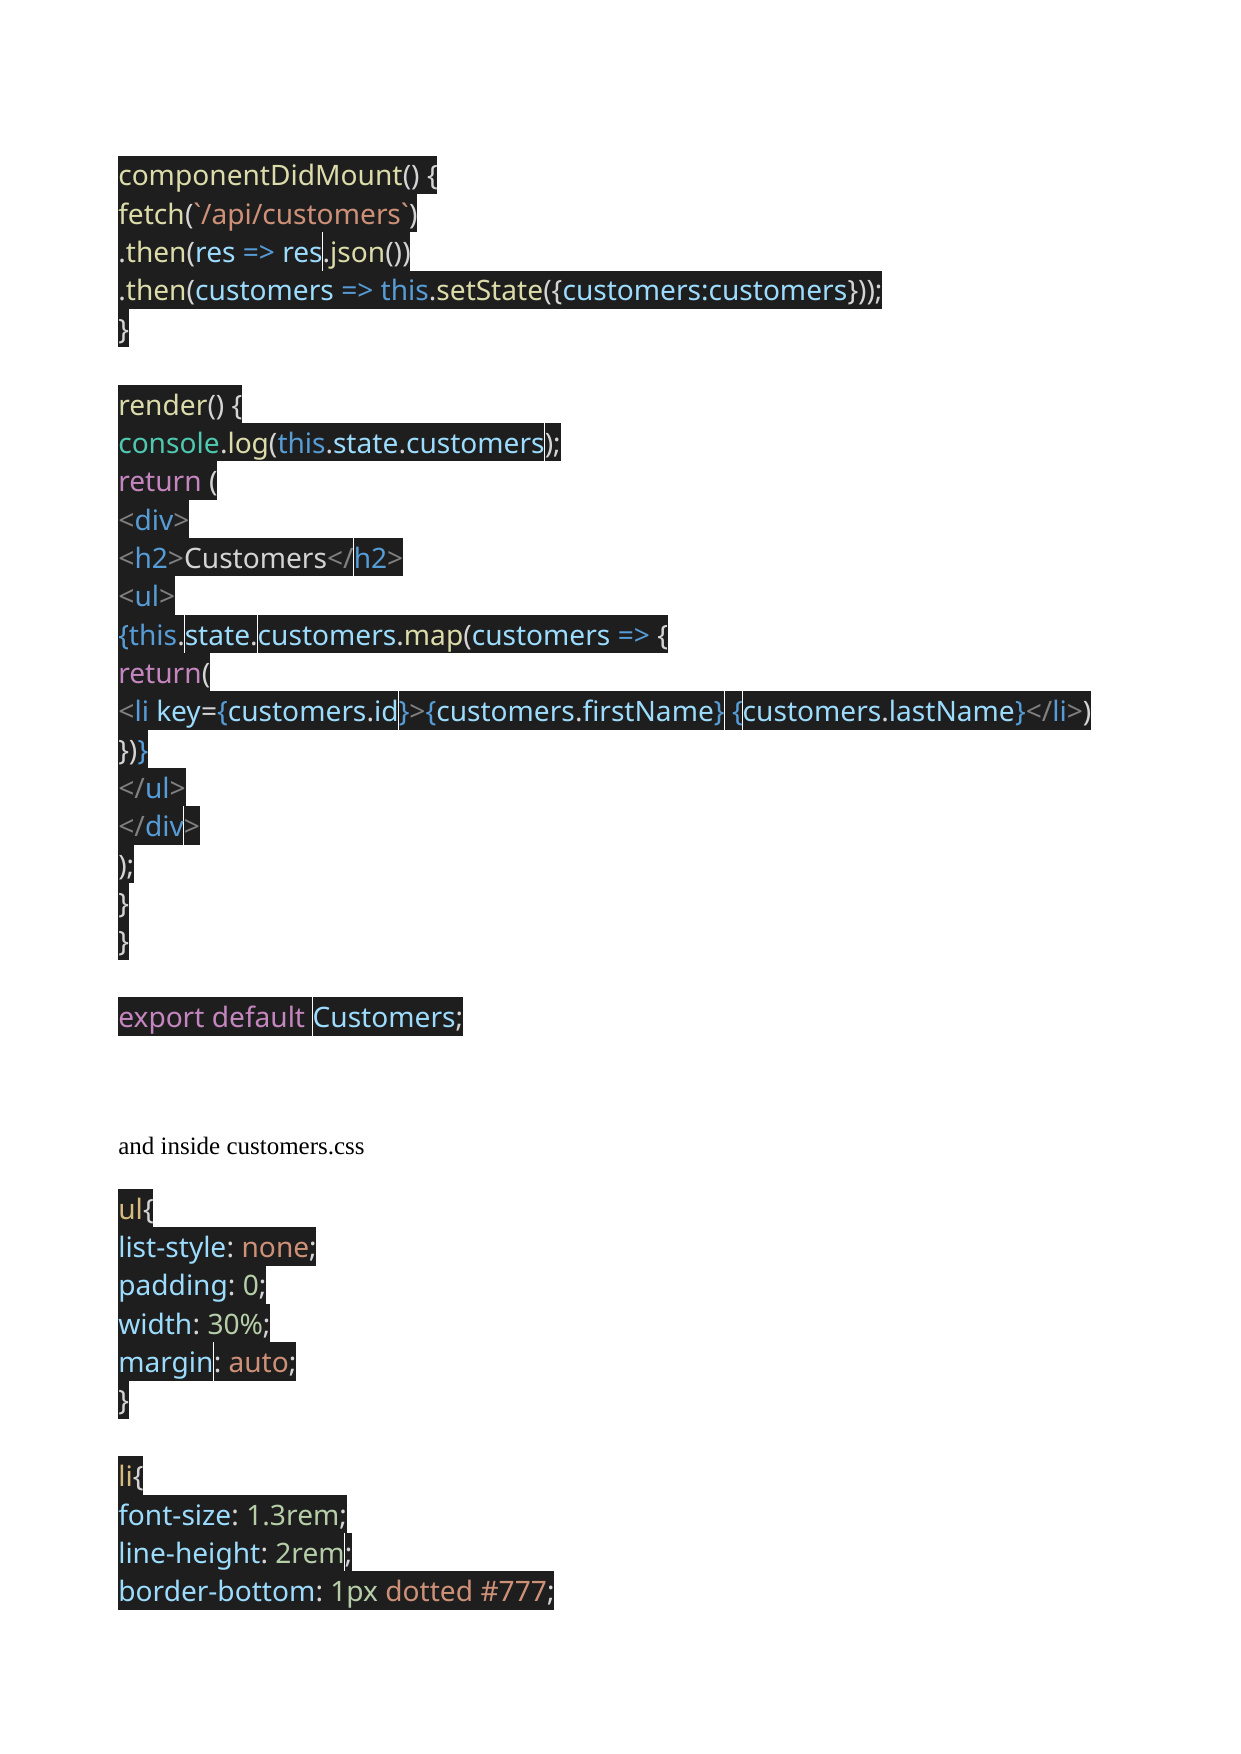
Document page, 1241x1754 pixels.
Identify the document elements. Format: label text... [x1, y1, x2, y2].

text border-bottom: 1px dotted #777; [118, 1571, 1122, 1610]
text margin: auto; [118, 1342, 1122, 1381]
text font-size: 1.3rem; [118, 1495, 1122, 1533]
text <ul> [118, 576, 1122, 615]
text <h2>Customers</h2> [118, 538, 1122, 576]
text ul{ [118, 1189, 1122, 1227]
text <div> [118, 500, 1122, 538]
text } [118, 309, 1122, 347]
text </div> [118, 806, 1122, 845]
text console.log(this.state.customers); [118, 423, 1122, 461]
text padding: 0; [118, 1266, 1122, 1304]
text </ul> [118, 768, 1122, 806]
text width: 30%; [118, 1304, 1122, 1342]
text } [118, 1381, 1122, 1419]
text ); [118, 845, 1122, 883]
text return( [118, 653, 1122, 691]
text componentDidMount() { [118, 156, 1122, 194]
text list-style: none; [118, 1227, 1122, 1266]
text return ( [118, 461, 1122, 500]
text export default Customers; [118, 997, 1122, 1036]
text <li key={customers.id}>{customers.firstName} {customers.lastName}</li>) [118, 691, 1122, 730]
text .then(customers => this.setState({customers:customers})); [118, 271, 1122, 309]
text render() { [118, 385, 1122, 423]
text li{ [118, 1456, 1122, 1495]
text {this.state.customers.map(customers => { [118, 615, 1122, 653]
text .then(res => res.json()) [118, 232, 1122, 271]
text and inside customers.css [118, 1131, 1122, 1160]
text fetch(`/api/customers`) [118, 194, 1122, 232]
text } [118, 883, 1122, 921]
text })} [118, 730, 1122, 768]
text } [118, 921, 1122, 960]
text line-height: 2rem; [118, 1533, 1122, 1571]
